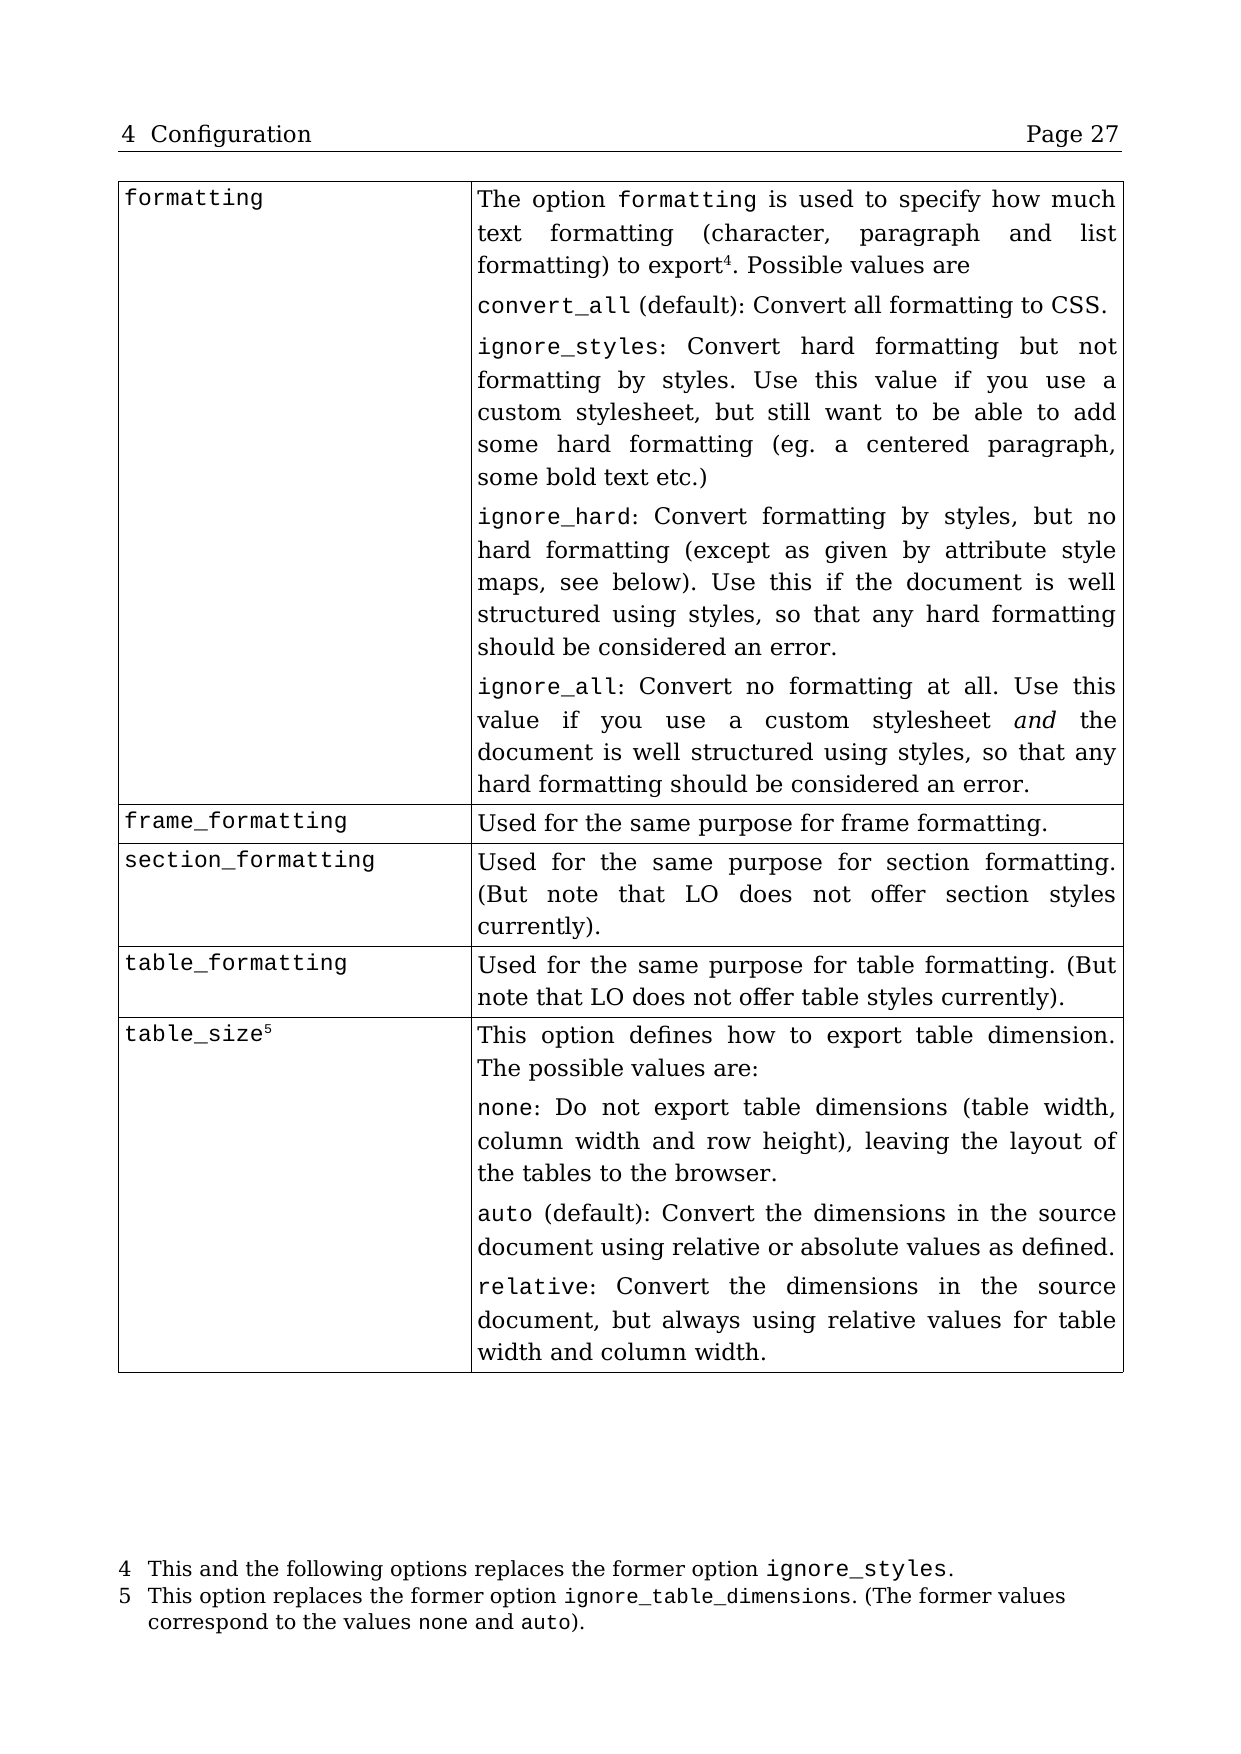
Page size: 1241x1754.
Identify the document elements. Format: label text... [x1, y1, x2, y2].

table_cell table_size [119, 1018, 471, 1372]
table_cell This option defines how to export table dimension. The possible values are: none: Do not export table dimensions (table width, column width and row height), leaving the layout of the tables to the browser. auto (default): Convert the dimensions in the source document using relative or absolute values as defined. relative: Convert the dimensions in the source document, but always using relative values for table width and column width. [472, 1018, 1123, 1372]
table_cell Used for the same purpose for frame formatting. [472, 805, 1123, 843]
table_cell section_formatting [119, 844, 471, 946]
table_cell Used for the same purpose for table formatting. (But note that LO does not offer table styles currently). [472, 947, 1123, 1017]
table_header The option formatting is used to specify how much text formatting (character, paragraph and list formatting) to export. Possible values are convert_all (default): Convert all formatting to CSS. ignore_styles: Convert hard formatting but not formatting by styles. Use this value if you use a custom stylesheet, but still want to be able to add some hard formatting (eg. a centered paragraph, some bold text etc.) ignore_hard: Convert formatting by styles, but no hard formatting (except as given by attribute style maps, see below). Use this if the document is well structured using styles, so that any hard formatting should be considered an error. ignore_all: Convert no formatting at all. Use this value if you use a custom stylesheet and the document is well structured using styles, so that any hard formatting should be considered an error. [472, 182, 1123, 804]
table_cell Used for the same purpose for section formatting. (But note that LO does not offer section styles currently). [472, 844, 1123, 946]
table_cell frame_formatting [119, 805, 471, 843]
table_header formatting [119, 182, 471, 804]
table_cell table_formatting [119, 947, 471, 1017]
